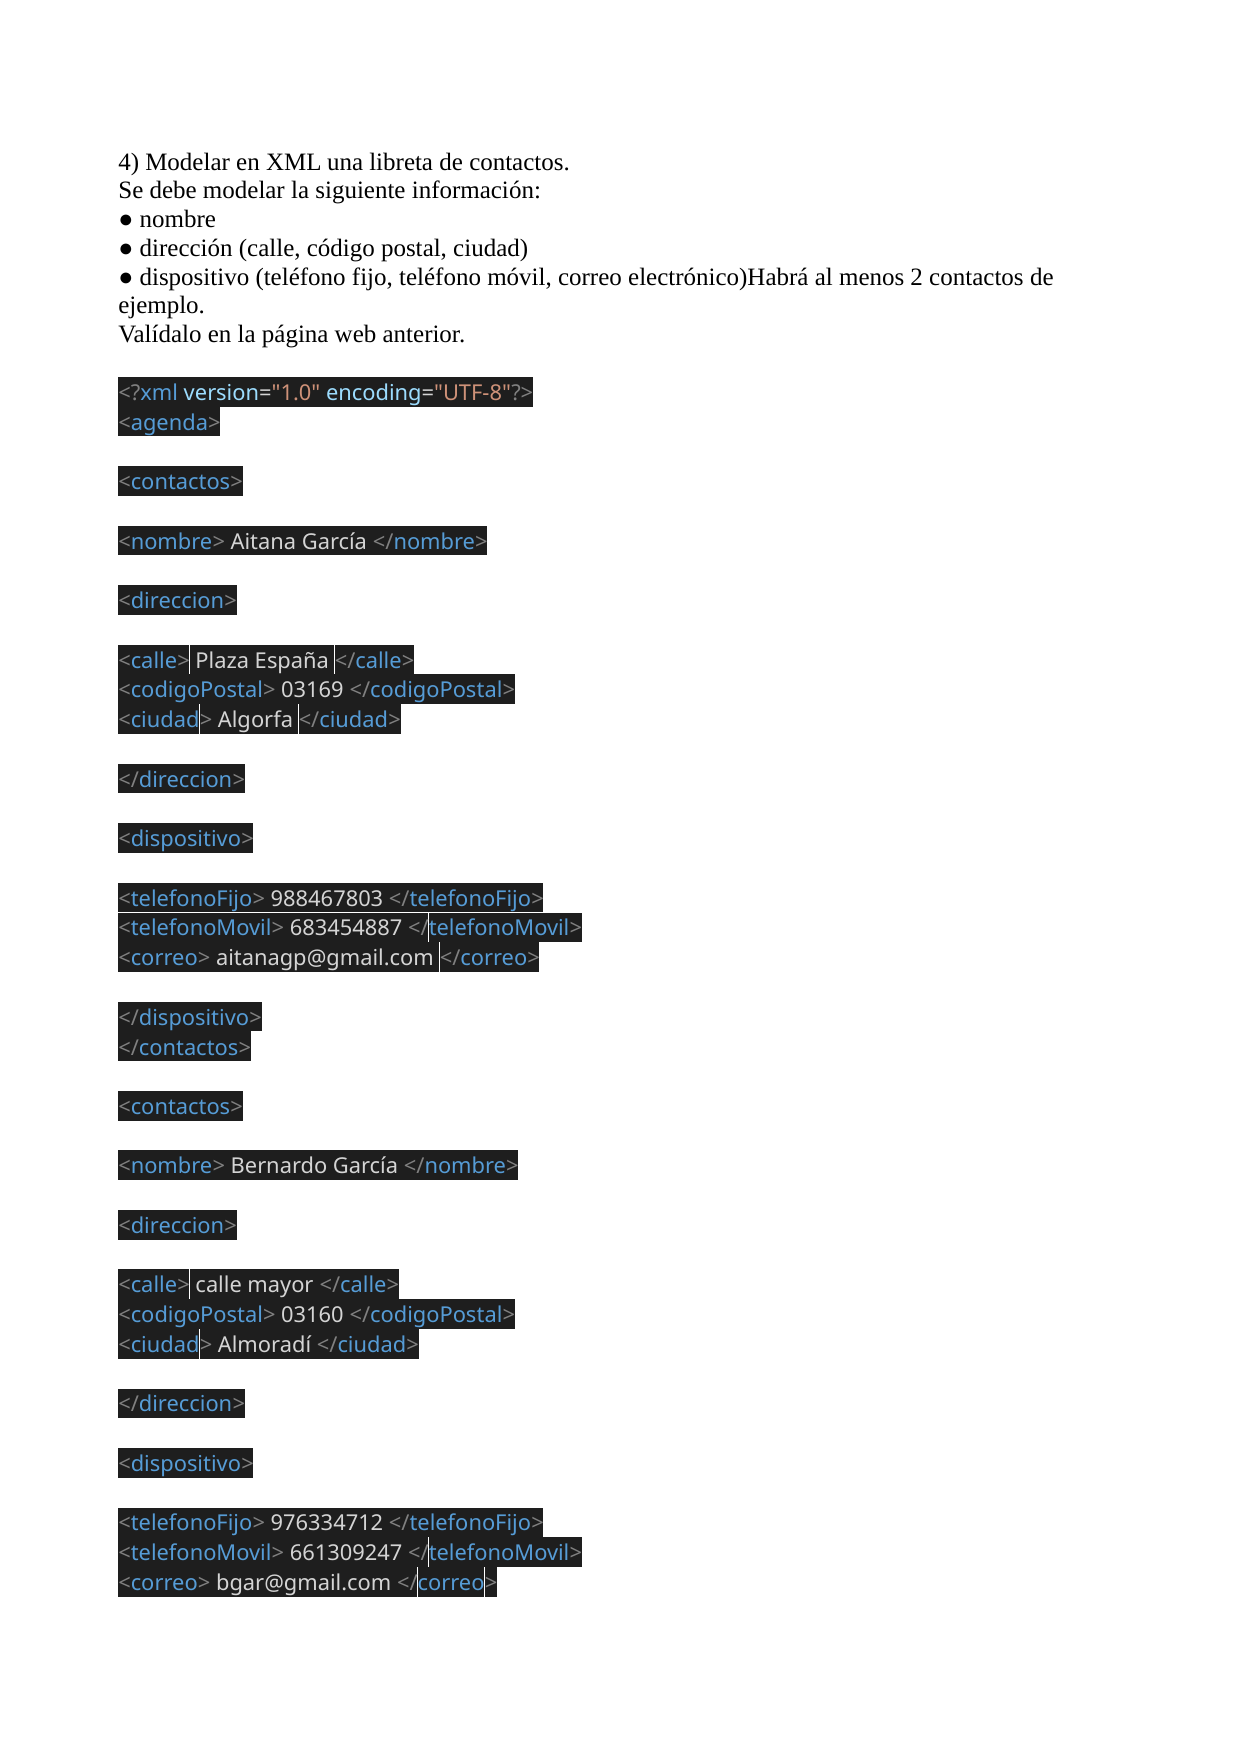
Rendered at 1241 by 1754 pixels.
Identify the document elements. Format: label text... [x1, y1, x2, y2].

text <telefonoFijo> 988467803 </telefonoFijo> [118, 883, 1122, 912]
text <agenda> [118, 407, 1122, 436]
text <ciudad> Algorfa </ciudad> [118, 704, 1122, 734]
text <calle> Plaza España </calle> [118, 644, 1122, 674]
text 4) Modelar en XML una libreta de contactos. [118, 147, 1122, 176]
text <dispositivo> [118, 823, 1122, 853]
text <?xml version="1.0" encoding="UTF-8"?> [118, 377, 1122, 407]
text ● dispositivo (teléfono fijo, teléfono móvil, correo electrónico)Habrá al menos 2 contactos de ejemplo. [118, 262, 1122, 319]
text Valídalo en la página web anterior. [118, 319, 1122, 348]
text </contactos> [118, 1031, 1122, 1061]
text <contactos> [118, 466, 1122, 496]
text <nombre> Bernardo García </nombre> [118, 1150, 1122, 1180]
text <telefonoFijo> 976334712 </telefonoFijo> [118, 1507, 1122, 1537]
text <direccion> [118, 585, 1122, 615]
text <correo> aitanagp@gmail.com </correo> [118, 942, 1122, 972]
text <nombre> Aitana García </nombre> [118, 526, 1122, 555]
text <codigoPostal> 03160 </codigoPostal> [118, 1299, 1122, 1329]
text </direccion> [118, 764, 1122, 793]
text <contactos> [118, 1091, 1122, 1121]
text </dispositivo> [118, 1002, 1122, 1031]
text ● dirección (calle, código postal, ciudad) [118, 233, 1122, 262]
text <telefonoMovil> 661309247 </telefonoMovil> [118, 1537, 1122, 1567]
text <telefonoMovil> 683454887 </telefonoMovil> [118, 912, 1122, 942]
text ● nombre [118, 204, 1122, 233]
text <ciudad> Almoradí </ciudad> [118, 1329, 1122, 1359]
text <calle> calle mayor </calle> [118, 1269, 1122, 1299]
text <correo> bgar@gmail.com </correo> [118, 1567, 1122, 1597]
text </direccion> [118, 1388, 1122, 1418]
text <direccion> [118, 1210, 1122, 1240]
text <codigoPostal> 03169 </codigoPostal> [118, 674, 1122, 704]
text Se debe modelar la siguiente información: [118, 176, 1122, 204]
text <dispositivo> [118, 1448, 1122, 1478]
